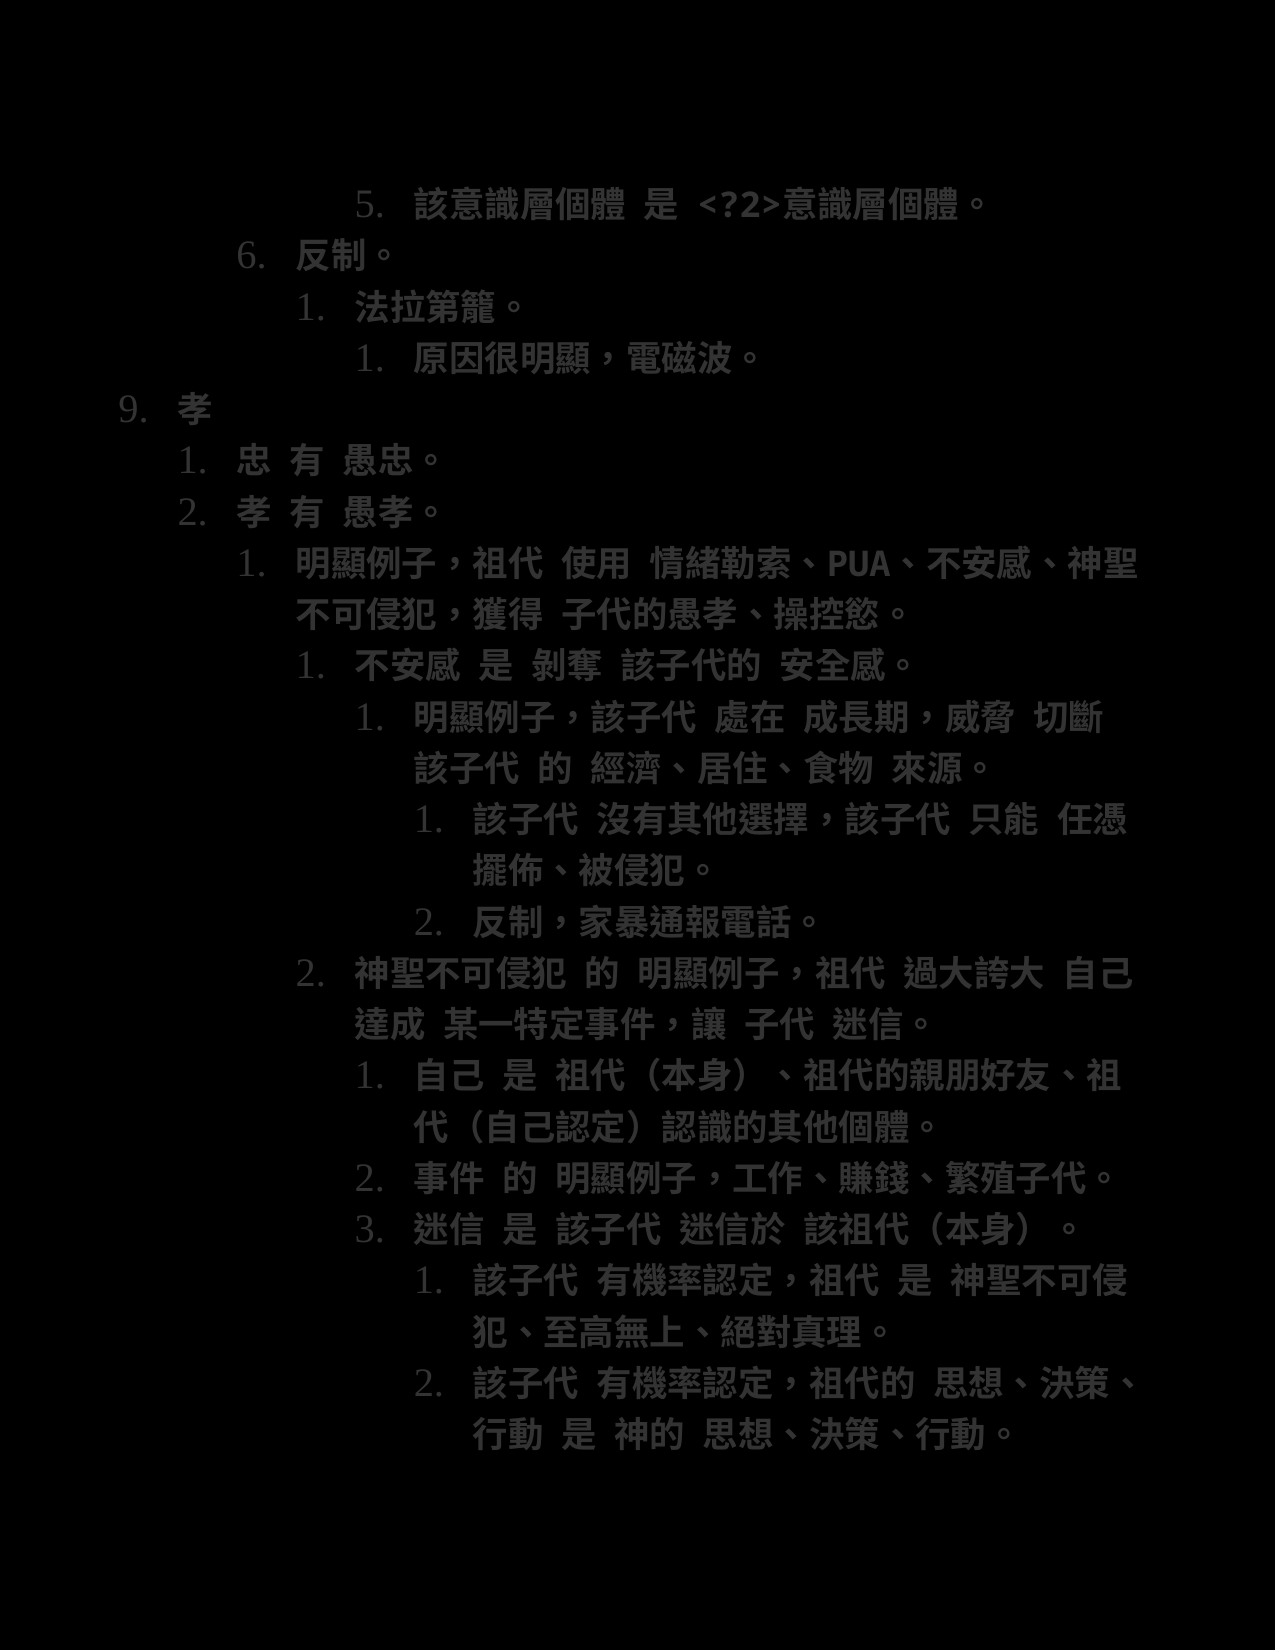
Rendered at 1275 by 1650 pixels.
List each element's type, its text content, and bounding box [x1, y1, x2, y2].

list 神聖不可侵犯 的 明顯例子，祖代 過大誇大 自己達成 某一特定事件，讓 子代 迷信。 [295, 945, 1157, 1048]
list 迷信 是 該子代 迷信於 該祖代（本身）。 [354, 1202, 1157, 1253]
list 法拉第籠。 [295, 279, 1157, 330]
list 孝 [118, 381, 1157, 433]
list 不安感 是 剝奪 該子代的 安全感。 [295, 638, 1157, 689]
list 明顯例子，該子代 處在 成長期，威脅 切斷 該子代 的 經濟、居住、食物 來源。 [354, 689, 1157, 792]
list 該意識層個體 是 <?2>意識層個體。 [354, 176, 1157, 228]
list 原因很明顯，電磁波。 [354, 330, 1157, 381]
list 自己 是 祖代（本身）、祖代的親朋好友、祖代（自己認定）認識的其他個體。 [354, 1048, 1157, 1150]
list 反制。 [236, 228, 1157, 279]
list 反制，家暴通報電話。 [413, 894, 1157, 945]
list 事件 的 明顯例子，工作、賺錢、繁殖子代。 [354, 1150, 1157, 1202]
list 該子代 有機率認定，祖代的 思想、決策、行動 是 神的 思想、決策、行動。 [413, 1355, 1157, 1458]
list 忠 有 愚忠。 [177, 433, 1157, 484]
list 該子代 有機率認定，祖代 是 神聖不可侵犯、至高無上、絕對真理。 [413, 1253, 1157, 1355]
list 孝 有 愚孝。 [177, 484, 1157, 535]
list 該子代 沒有其他選擇，該子代 只能 任憑擺佈、被侵犯。 [413, 792, 1157, 894]
list 明顯例子，祖代 使用 情緒勒索、PUA、不安感、神聖不可侵犯，獲得 子代的愚孝、操控慾。 [236, 535, 1157, 638]
